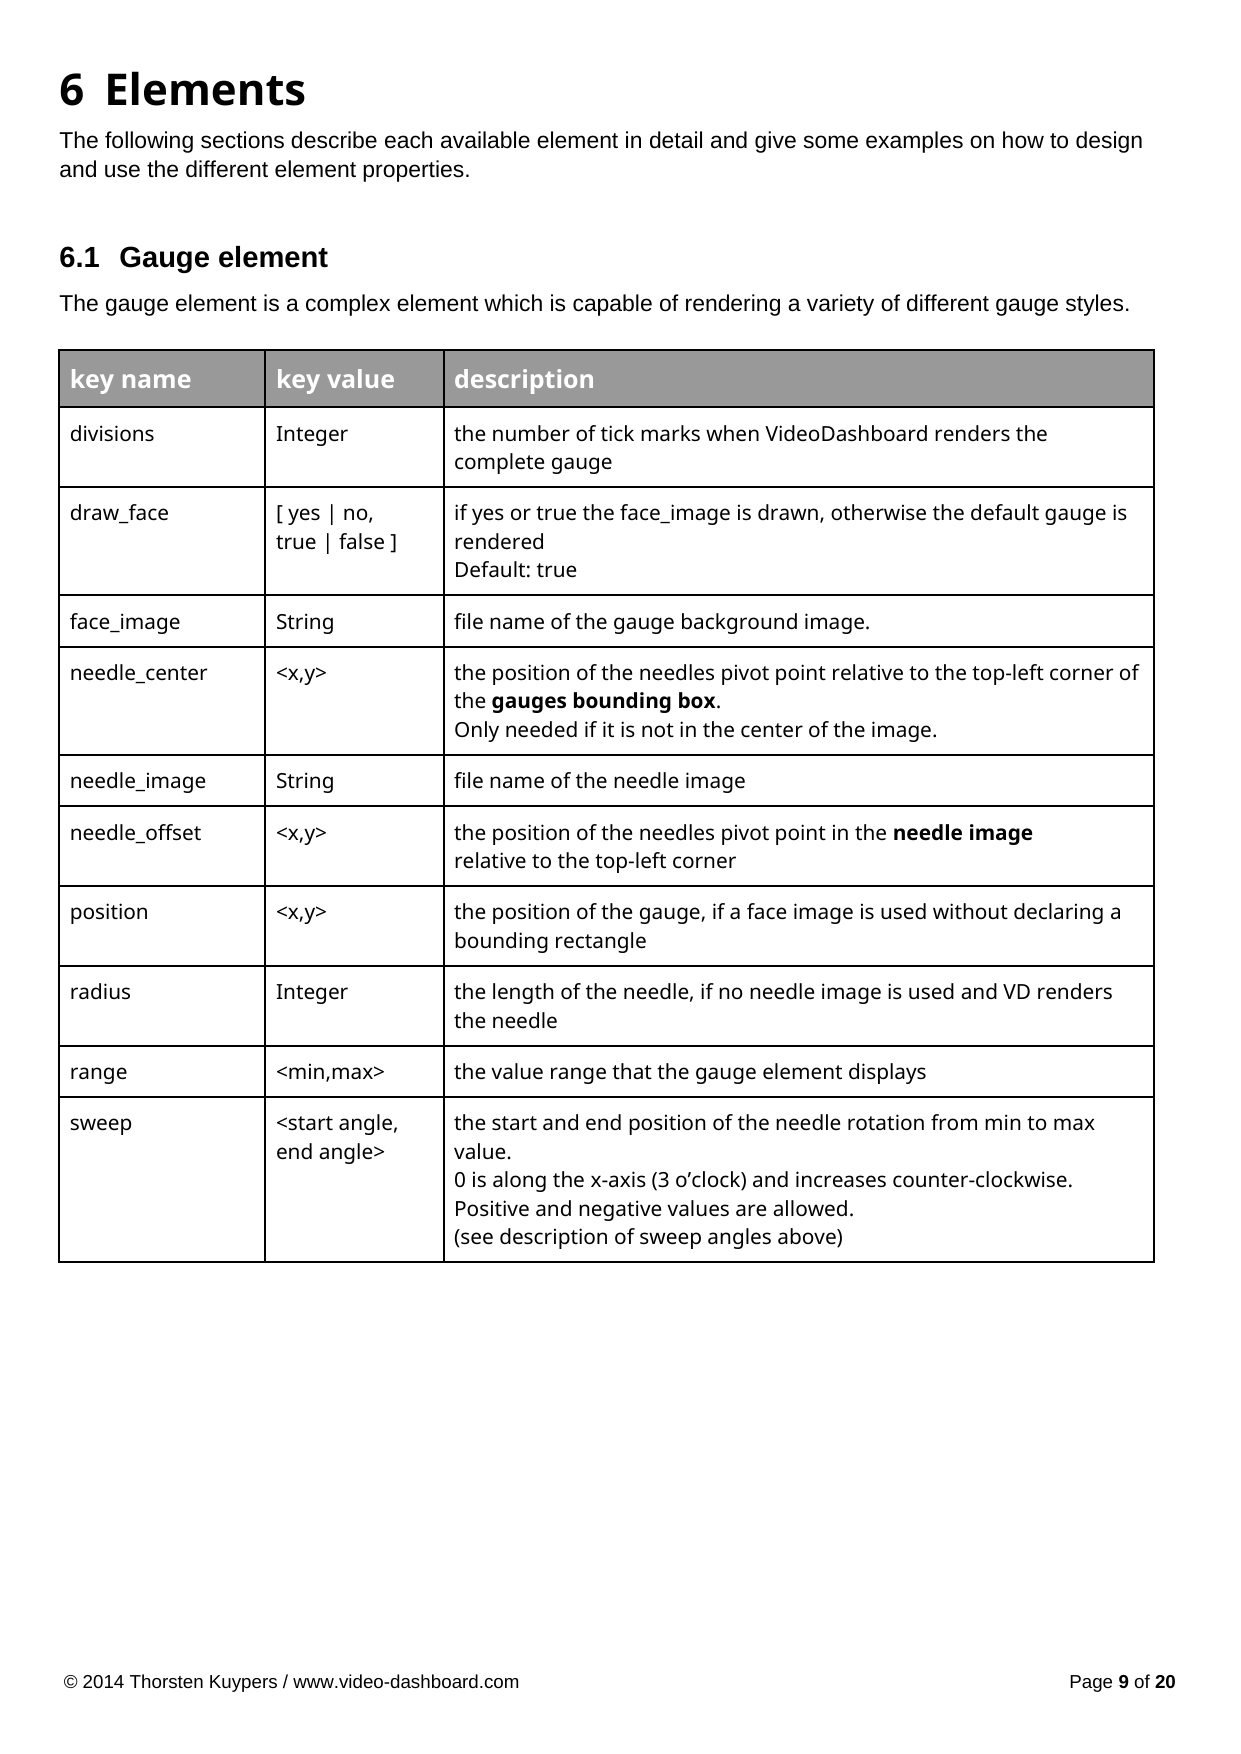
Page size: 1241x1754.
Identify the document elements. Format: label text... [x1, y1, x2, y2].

table_cell Integer [266, 408, 443, 486]
table_cell the position of the needles pivot point in the needle image relative to the top-left corner [445, 807, 1153, 885]
table_cell needle_offset [60, 807, 264, 885]
table_cell the position of the needles pivot point relative to the top-left corner of the gauges bounding box. Only needed if it is not in the center of the image. [445, 648, 1153, 754]
table_cell needle_image [60, 756, 264, 805]
table_cell String [266, 596, 443, 646]
table_header key value [266, 351, 443, 406]
table_header key name [60, 351, 264, 406]
table_cell file name of the gauge background image. [445, 596, 1153, 646]
table_cell range [60, 1047, 264, 1096]
table_cell <start angle, end angle> [266, 1098, 443, 1261]
text The gauge element is a complex element which is capable of rendering a variety of different gauge styles. [59, 291, 1181, 316]
table_cell <x,y> [266, 887, 443, 965]
table_cell the position of the gauge, if a face image is used without declaring a bounding rectangle [445, 887, 1153, 965]
table_cell Integer [266, 967, 443, 1044]
table_cell if yes or true the face_image is drawn, otherwise the default gauge is rendered Default: true [445, 488, 1153, 594]
table_cell <x,y> [266, 648, 443, 754]
table_cell the length of the needle, if no needle image is used and VD renders the needle [445, 967, 1153, 1044]
table_cell file name of the needle image [445, 756, 1153, 805]
table_cell [ yes | no, true | false ] [266, 488, 443, 594]
table_header description [445, 351, 1153, 406]
table_cell the start and end position of the needle rotation from min to max value. 0 is along the x-axis (3 o’clock) and increases counter-clockwise. Positive and negative values are allowed. (see description of sweep angles above) [445, 1098, 1153, 1261]
table_cell the number of tick marks when VideoDashboard renders the complete gauge [445, 408, 1153, 486]
table_cell position [60, 887, 264, 965]
table_cell <x,y> [266, 807, 443, 885]
subtitle Elements [59, 59, 1181, 119]
table_cell sweep [60, 1098, 264, 1261]
table_cell divisions [60, 408, 264, 486]
table_cell <min,max> [266, 1047, 443, 1096]
table_cell face_image [60, 596, 264, 646]
table_cell String [266, 756, 443, 805]
table_cell needle_center [60, 648, 264, 754]
subtitle Gauge element [59, 241, 1181, 273]
table_cell radius [60, 967, 264, 1044]
table_cell the value range that the gauge element displays [445, 1047, 1153, 1096]
text The following sections describe each available element in detail and give some examples on how to design and use the different element properties. [59, 127, 1181, 182]
table_cell draw_face [60, 488, 264, 594]
